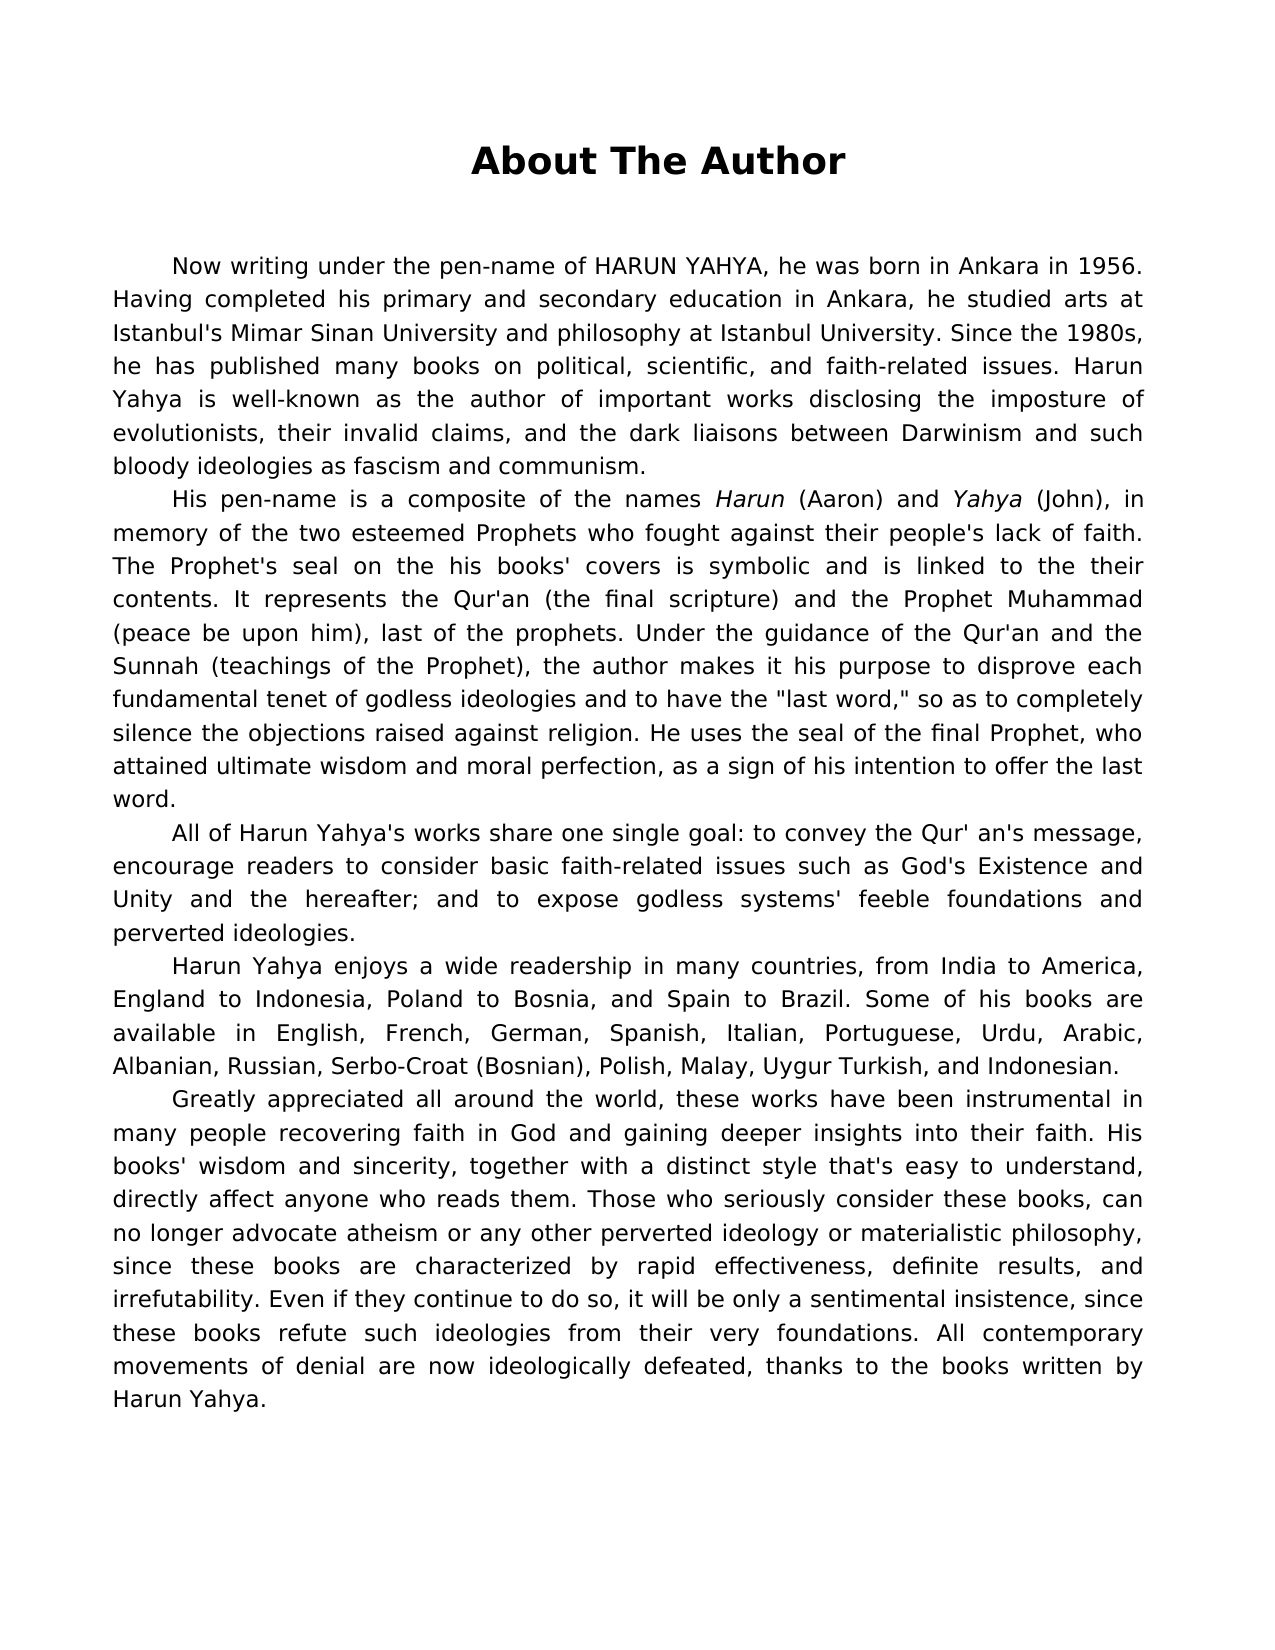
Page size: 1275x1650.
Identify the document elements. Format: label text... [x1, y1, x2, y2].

text Greatly appreciated all around the world, these works have been instrumental in many people recovering faith in God and gaining deeper insights into their faith. His books' wisdom and sincerity, together with a distinct style that's easy to understand, directly affect anyone who reads them. Those who seriously consider these books, can no longer advocate atheism or any other perverted ideology or materialistic philosophy, since these books are characterized by rapid effectiveness, definite results, and irrefutability. Even if they continue to do so, it will be only a sentimental insistence, since these books refute such ideologies from their very foundations. All contemporary movements of denial are now ideologically defeated, thanks to the books written by Harun Yahya. [112, 1081, 1145, 1414]
text About The Author [112, 148, 1145, 181]
text Now writing under the pen-name of HARUN YAHYA, he was born in Ankara in 1956. Having completed his primary and secondary education in Ankara, he studied arts at Istanbul's Mimar Sinan University and philosophy at Istanbul University. Since the 1980s, he has published many books on political, scientific, and faith-related issues. Harun Yahya is well-known as the author of important works disclosing the imposture of evolutionists, their invalid claims, and the dark liaisons between Darwinism and such bloody ideologies as fascism and communism. [112, 248, 1145, 481]
text His pen-name is a composite of the names Harun (Aaron) and Yahya (John), in memory of the two esteemed Prophets who fought against their people's lack of faith. The Prophet's seal on the his books' covers is symbolic and is linked to the their contents. It represents the Qur'an (the final scripture) and the Prophet Muhammad (peace be upon him), last of the prophets. Under the guidance of the Qur'an and the Sunnah (teachings of the Prophet), the author makes it his purpose to disprove each fundamental tenet of godless ideologies and to have the "last word," so as to completely silence the objections raised against religion. He uses the seal of the final Prophet, who attained ultimate wisdom and moral perfection, as a sign of his intention to offer the last word. [112, 481, 1145, 814]
text Harun Yahya enjoys a wide readership in many countries, from India to America, England to Indonesia, Poland to Bosnia, and Spain to Brazil. Some of his books are available in English, French, German, Spanish, Italian, Portuguese, Urdu, Arabic, Albanian, Russian, Serbo-Croat (Bosnian), Polish, Malay, Uygur Turkish, and Indonesian. [112, 948, 1145, 1081]
text All of Harun Yahya's works share one single goal: to convey the Qur' an's message, encourage readers to consider basic faith-related issues such as God's Existence and Unity and the hereafter; and to expose godless systems' feeble foundations and perverted ideologies. [112, 814, 1145, 948]
